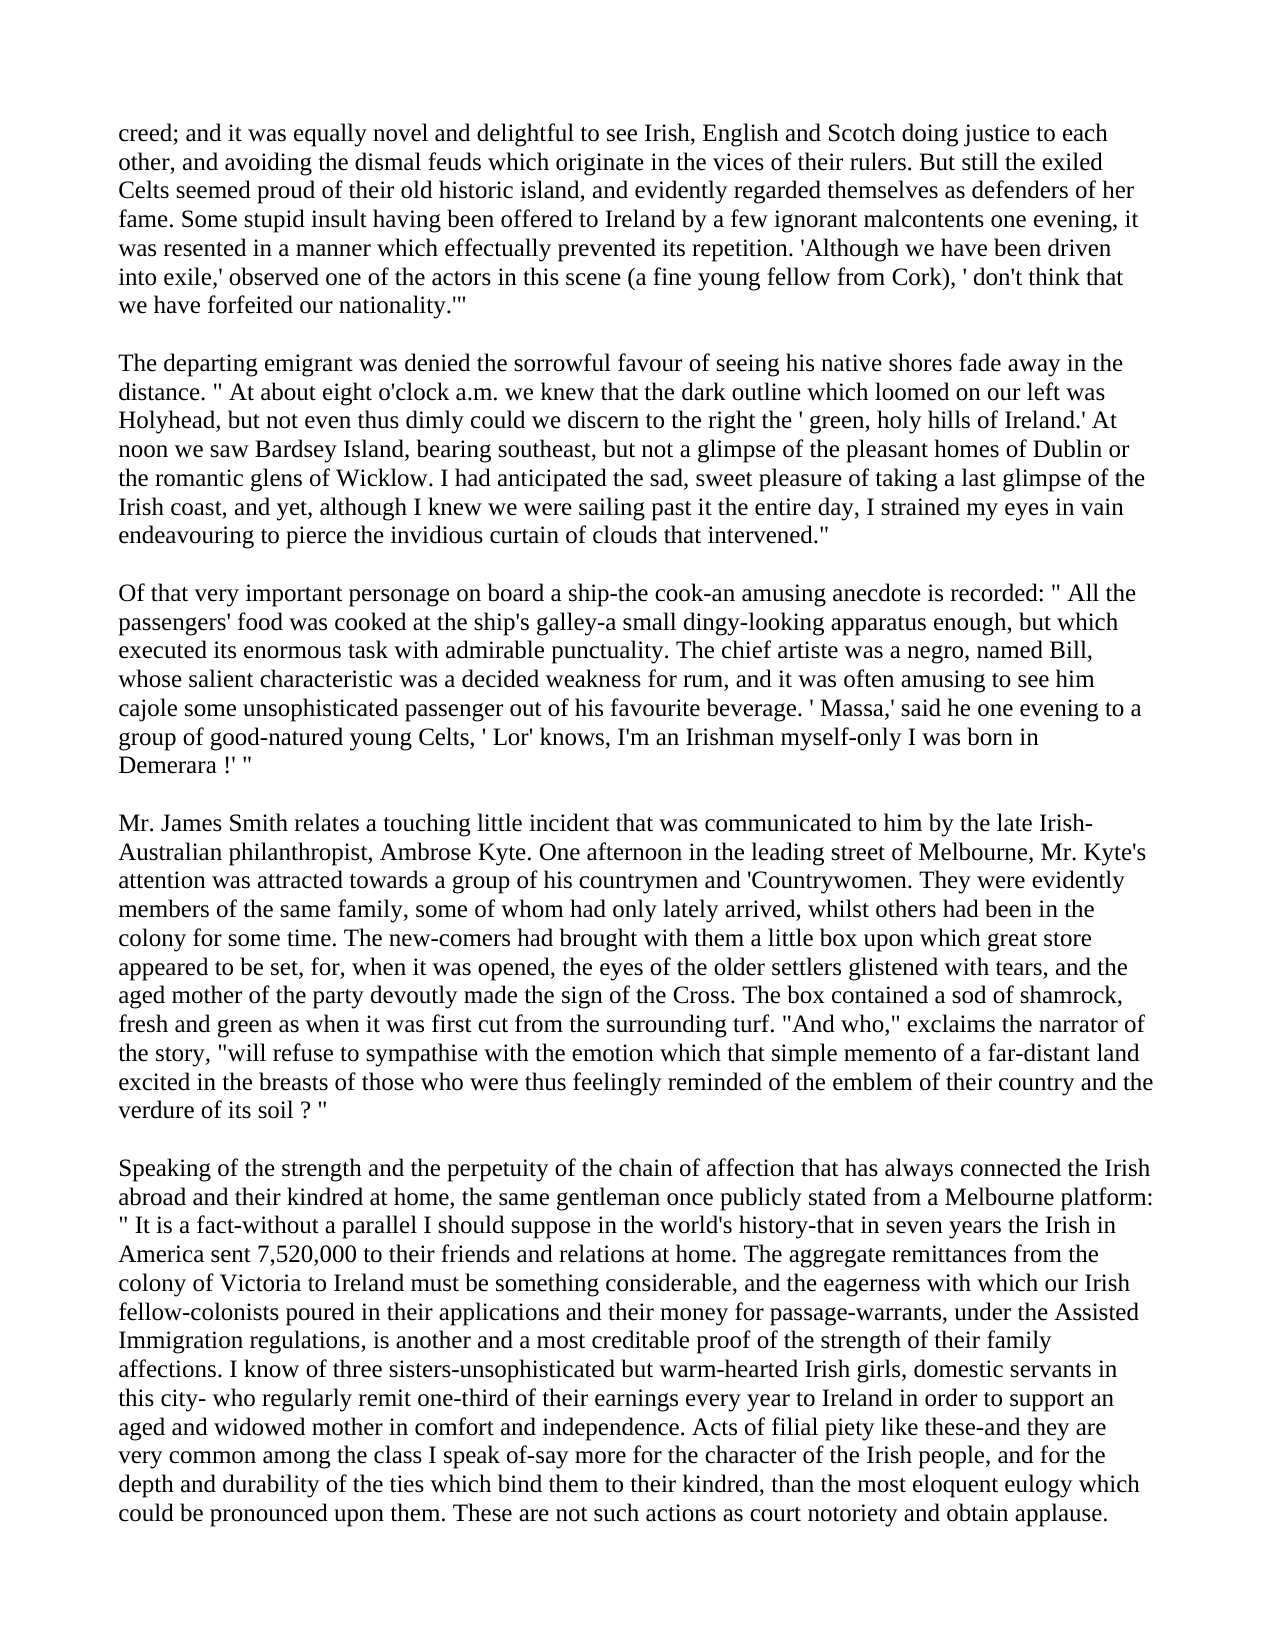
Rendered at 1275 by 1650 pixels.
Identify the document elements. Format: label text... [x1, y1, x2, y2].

text Speaking of the strength and the perpetuity of the chain of affection that has always connected the Irish abroad and their kindred at home, the same gentleman once publicly stated from a Melbourne platform: " It is a fact-without a parallel I should suppose in the world's history-that in seven years the Irish in America sent 7,520,000 to their friends and relations at home. The aggregate remittances from the colony of Victoria to Ireland must be something considerable, and the eagerness with which our Irish fellow-colonists poured in their applications and their money for passage-warrants, under the Assisted Immigration regulations, is another and a most creditable proof of the strength of their family affections. I know of three sisters-unsophisticated but warm-hearted Irish girls, domestic servants in this city- who regularly remit one-third of their earnings every year to Ireland in order to support an aged and widowed mother in comfort and independence. Acts of filial piety like these-and they are very common among the class I speak of-say more for the character of the Irish people, and for the depth and durability of the ties which bind them to their kindred, than the most eloquent eulogy which could be pronounced upon them. These are not such actions as court notoriety and obtain applause. [118, 1153, 1157, 1527]
text Mr. James Smith relates a touching little incident that was communicated to him by the late Irish-Australian philanthropist, Ambrose Kyte. One afternoon in the leading street of Melbourne, Mr. Kyte's attention was attracted towards a group of his countrymen and 'Countrywomen. They were evidently members of the same family, some of whom had only lately arrived, whilst others had been in the colony for some time. The new-comers had brought with them a little box upon which great store appeared to be set, for, when it was opened, the eyes of the older settlers glistened with tears, and the aged mother of the party devoutly made the sign of the Cross. The box contained a sod of shamrock, fresh and green as when it was first cut from the surrounding turf. "And who," exclaims the narrator of the story, "will refuse to sympathise with the emotion which that simple memento of a far-distant land excited in the breasts of those who were thus feelingly reminded of the emblem of their country and the verdure of its soil ? " [118, 808, 1157, 1124]
text The departing emigrant was denied the sorrowful favour of seeing his native shores fade away in the distance. " At about eight o'clock a.m. we knew that the dark outline which loomed on our left was Holyhead, but not even thus dimly could we discern to the right the ' green, holy hills of Ireland.' At noon we saw Bardsey Island, bearing southeast, but not a glimpse of the pleasant homes of Dublin or the romantic glens of Wicklow. I had anticipated the sad, sweet pleasure of taking a last glimpse of the Irish coast, and yet, although I knew we were sailing past it the entire day, I strained my eyes in vain endeavouring to pierce the invidious curtain of clouds that intervened." [118, 348, 1157, 549]
text Of that very important personage on board a ship-the cook-an amusing anecdote is recorded: " All the passengers' food was cooked at the ship's galley-a small dingy-looking apparatus enough, but which executed its enormous task with admirable punctuality. The chief artiste was a negro, named Bill, whose salient characteristic was a decided weakness for rum, and it was often amusing to see him cajole some unsophisticated passenger out of his favourite beverage. ' Massa,' said he one evening to a group of good-natured young Celts, ' Lor' knows, I'm an Irishman myself-only I was born in Demerara !' " [118, 578, 1157, 779]
text creed; and it was equally novel and delightful to see Irish, English and Scotch doing justice to each other, and avoiding the dismal feuds which originate in the vices of their rulers. But still the exiled Celts seemed proud of their old historic island, and evidently regarded themselves as defenders of her fame. Some stupid insult having been offered to Ireland by a few ignorant malcontents one evening, it was resented in a manner which effectually prevented its repetition. 'Although we have been driven into exile,' observed one of the actors in this scene (a fine young fellow from Cork), ' don't think that we have forfeited our nationality.'" [118, 118, 1157, 319]
